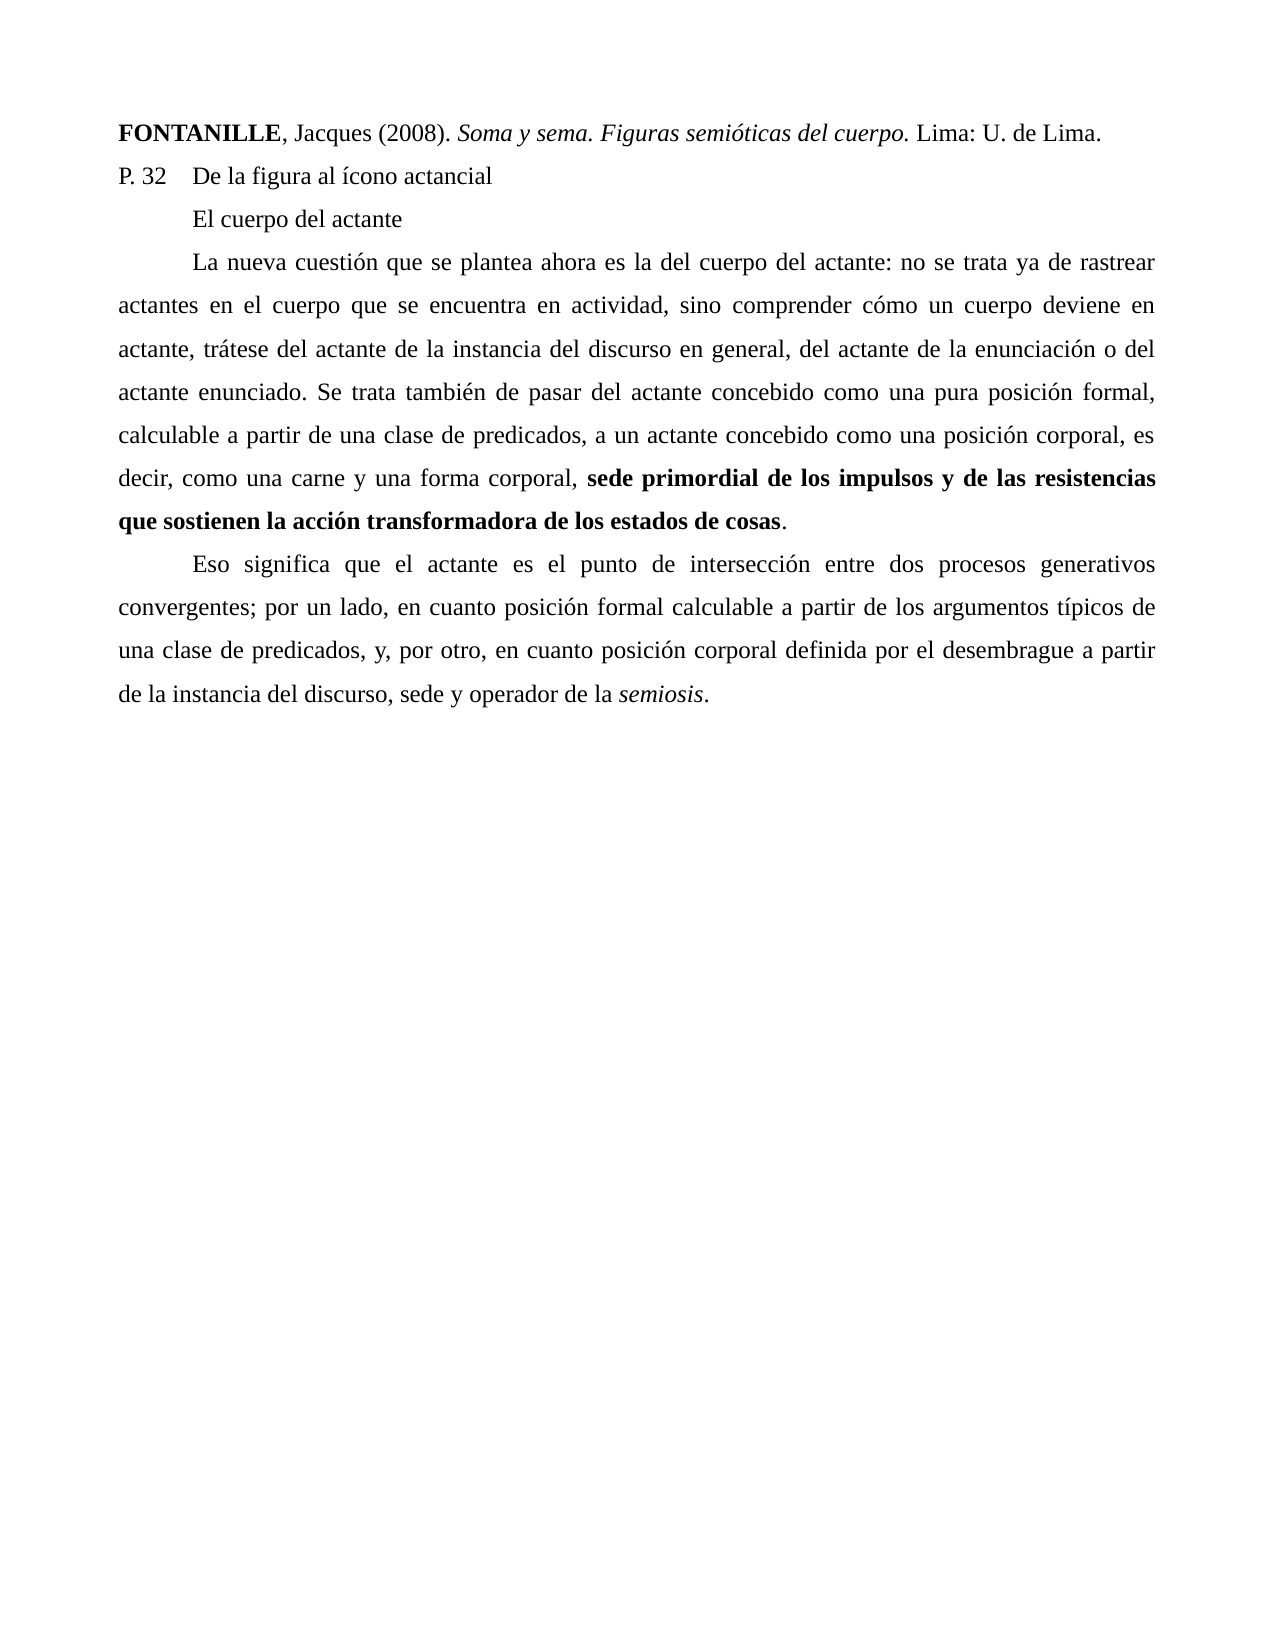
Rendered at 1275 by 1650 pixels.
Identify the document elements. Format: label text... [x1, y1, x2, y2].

text FONTANILLE, Jacques (2008). Soma y sema. Figuras semióticas del cuerpo. Lima: U. de Lima. [118, 118, 1157, 147]
text La nueva cuestión que se plantea ahora es la del cuerpo del actante: no se trata ya de rastrear actantes en el cuerpo que se encuentra en actividad, sino comprender cómo un cuerpo deviene en actante, trátese del actante de la instancia del discurso en general, del actante de la enunciación o del actante enunciado. Se trata también de pasar del actante concebido como una pura posición formal, calculable a partir de una clase de predicados, a un actante concebido como una posición corporal, es decir, como una carne y una forma corporal, sede primordial de los impulsos y de las resistencias que sostienen la acción transformadora de los estados de cosas. [118, 247, 1157, 535]
text El cuerpo del actante [118, 204, 1157, 233]
text Eso significa que el actante es el punto de intersección entre dos procesos generativos convergentes; por un lado, en cuanto posición formal calculable a partir de los argumentos típicos de una clase de predicados, y, por otro, en cuanto posición corporal definida por el desembrague a partir de la instancia del discurso, sede y operador de la semiosis. [118, 549, 1157, 707]
text P. 32 De la figura al ícono actancial [118, 161, 1157, 190]
